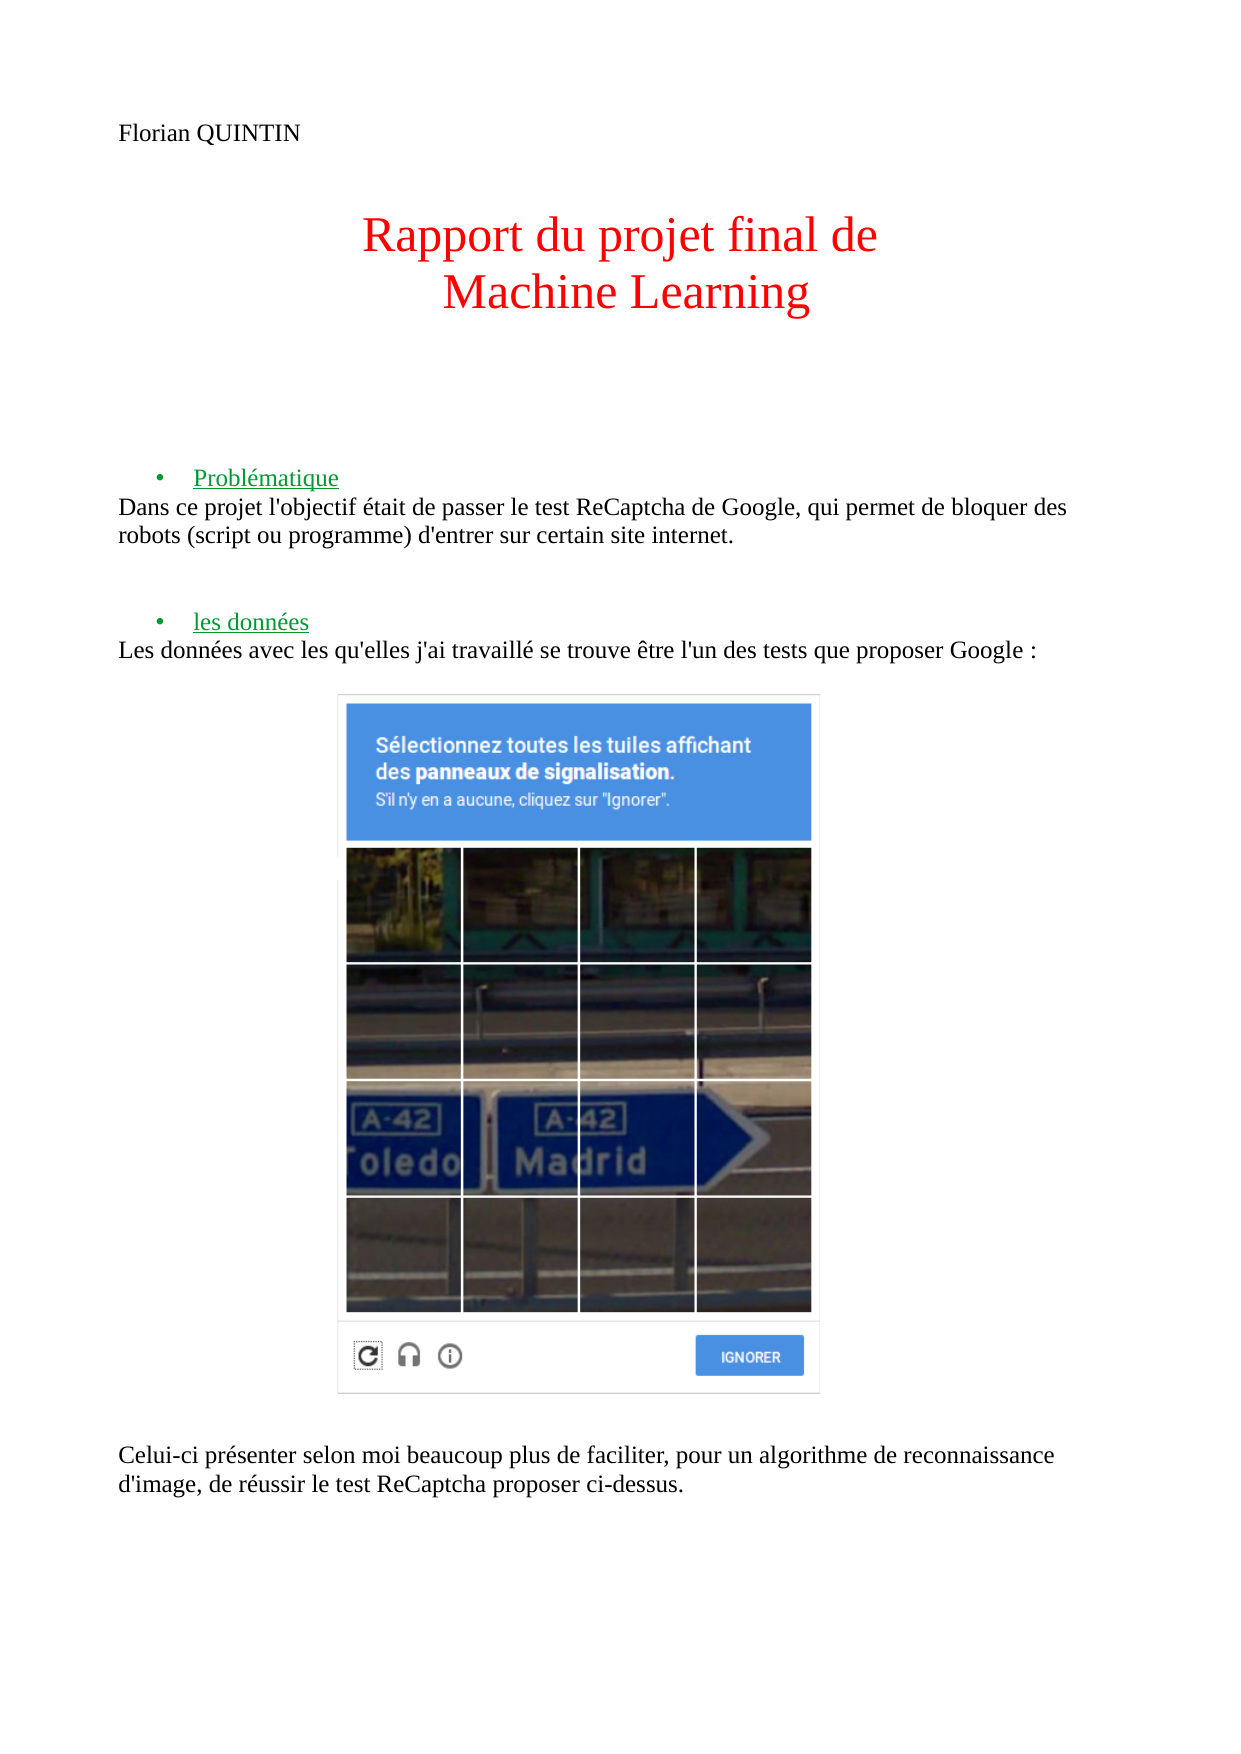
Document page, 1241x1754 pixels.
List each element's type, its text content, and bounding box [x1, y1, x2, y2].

text Florian QUINTIN [118, 118, 1122, 147]
list les données [156, 607, 1122, 636]
text Les données avec les qu'elles j'ai travaillé se trouve être l'un des tests que proposer Google : [118, 636, 1122, 664]
text Celui-ci présenter selon moi beaucoup plus de faciliter, pour un algorithme de reconnaissance d'image, de réussir le test ReCaptcha proposer ci-dessus. [118, 1441, 1122, 1498]
text Rapport du projet final de [118, 204, 1122, 262]
text Machine Learning [118, 262, 1122, 319]
text Dans ce projet l'objectif était de passer le test ReCaptcha de Google, qui permet de bloquer des robots (script ou programme) d'entrer sur certain site internet. [118, 492, 1122, 549]
picture [337, 694, 820, 1394]
list Problématique [156, 463, 1122, 492]
